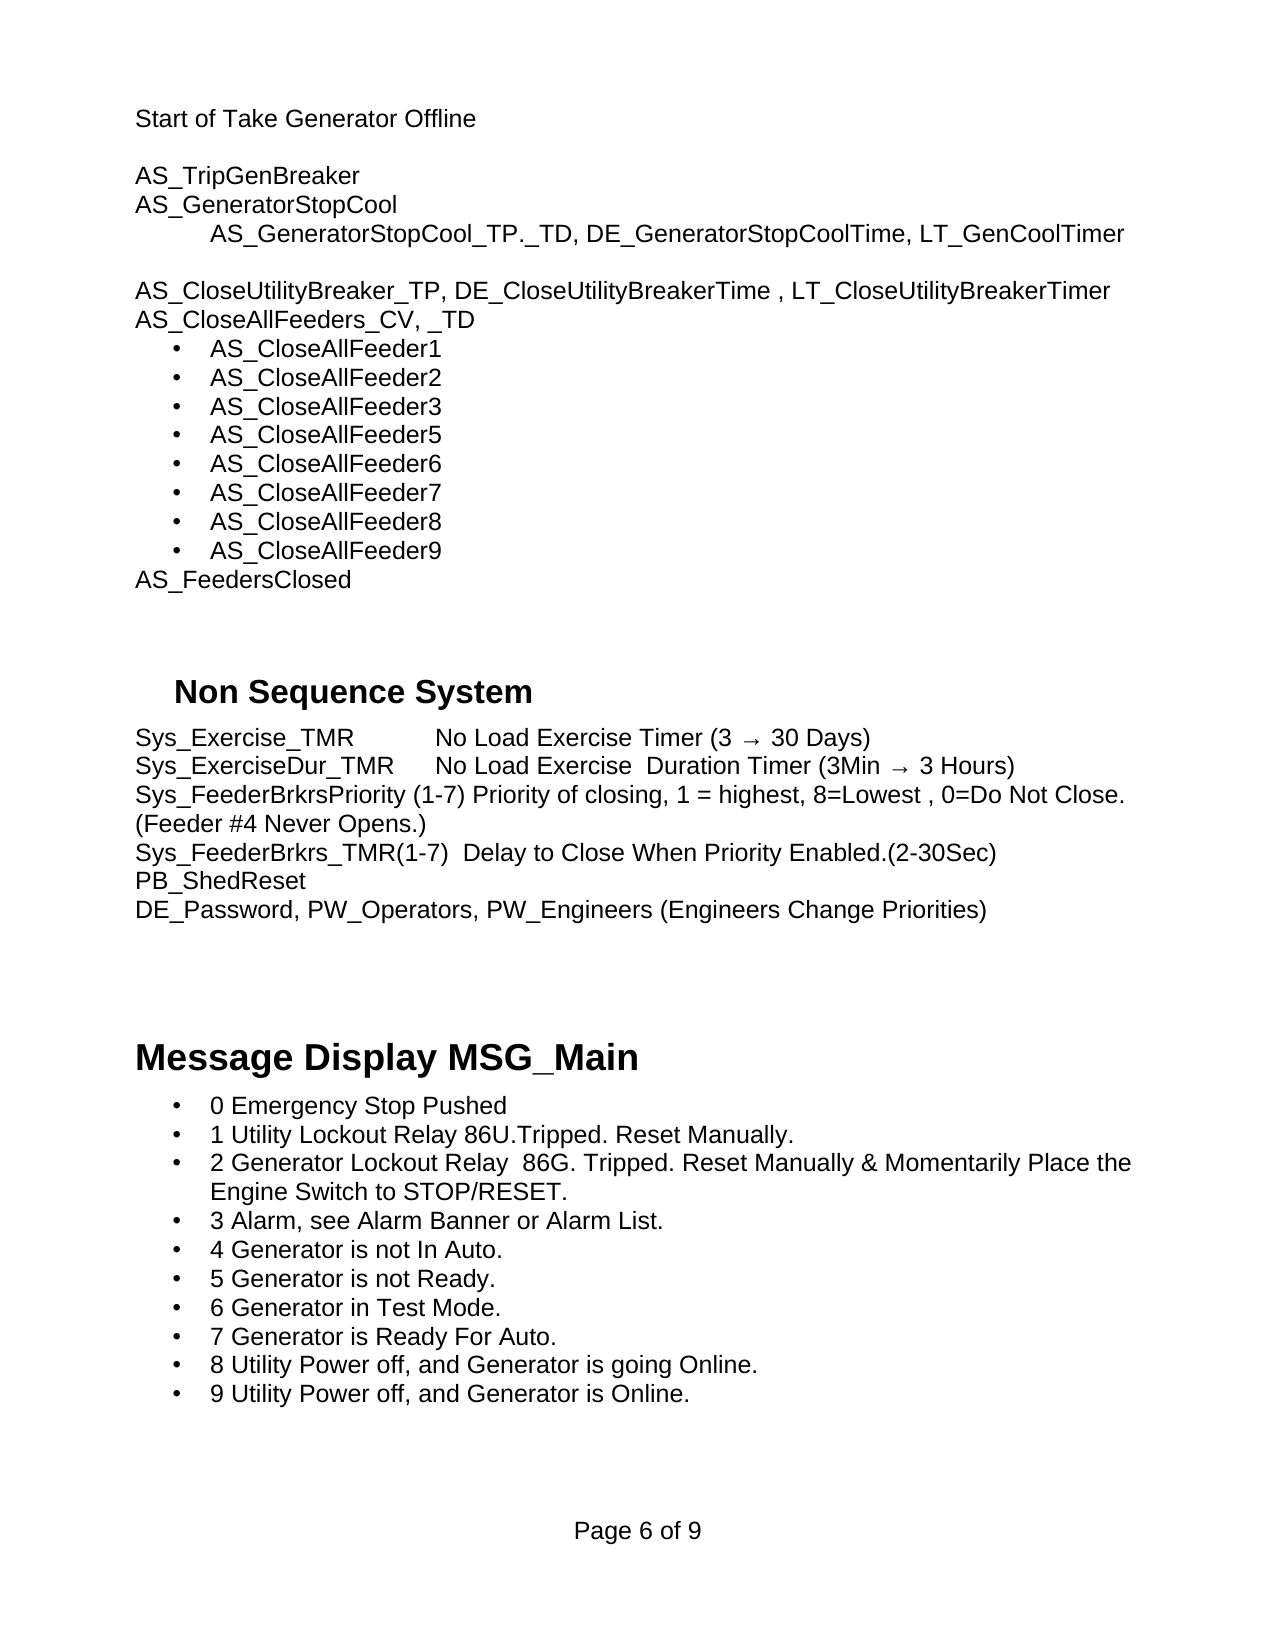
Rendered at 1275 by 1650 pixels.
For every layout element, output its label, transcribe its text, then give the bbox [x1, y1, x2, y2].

text Sys_FeederBrkrs_TMR(1-7) Delay to Close When Priority Enabled.(2-30Sec) [135, 838, 1140, 866]
list AS_CloseAllFeeder8 [172, 507, 1140, 536]
list 1 Utility Lockout Relay 86U.Tripped. Reset Manually. [172, 1119, 1140, 1148]
list 0 Emergency Stop Pushed [172, 1091, 1140, 1119]
text AS_CloseAllFeeders_CV, _TD [135, 305, 1140, 334]
list 8 Utility Power off, and Generator is going Online. [172, 1350, 1140, 1379]
subtitle Non Sequence System [174, 672, 1140, 710]
text PB_ShedReset [135, 866, 1140, 895]
list 3 Alarm, see Alarm Banner or Alarm List. [172, 1206, 1140, 1235]
list AS_CloseAllFeeder2 [172, 363, 1140, 391]
list AS_CloseAllFeeder1 [172, 334, 1140, 363]
list 6 Generator in Test Mode. [172, 1293, 1140, 1321]
list AS_CloseAllFeeder5 [172, 420, 1140, 449]
list AS_CloseAllFeeder6 [172, 449, 1140, 478]
text Sys_Exercise_TMR No Load Exercise Timer (3 → 30 Days) [135, 723, 1140, 751]
list AS_CloseAllFeeder9 [172, 536, 1140, 564]
list 2 Generator Lockout Relay 86G. Tripped. Reset Manually & Momentarily Place the Engine Switch to STOP/RESET. [172, 1148, 1140, 1206]
text AS_FeedersClosed [135, 564, 1140, 593]
text AS_CloseUtilityBreaker_TP, DE_CloseUtilityBreakerTime , LT_CloseUtilityBreakerTimer [135, 276, 1140, 305]
text AS_GeneratorStopCool_TP._TD, DE_GeneratorStopCoolTime, LT_GenCoolTimer [135, 219, 1140, 247]
text Sys_ExerciseDur_TMR No Load Exercise Duration Timer (3Min → 3 Hours) [135, 751, 1140, 780]
list AS_CloseAllFeeder7 [172, 478, 1140, 507]
list 4 Generator is not In Auto. [172, 1235, 1140, 1264]
text DE_Password, PW_Operators, PW_Engineers (Engineers Change Priorities) [135, 895, 1140, 924]
list 7 Generator is Ready For Auto. [172, 1321, 1140, 1350]
list 9 Utility Power off, and Generator is Online. [172, 1379, 1140, 1408]
text Start of Take Generator Offline [135, 104, 1140, 132]
text AS_GeneratorStopCool [135, 190, 1140, 219]
text AS_TripGenBreaker [135, 161, 1140, 190]
list 5 Generator is not Ready. [172, 1264, 1140, 1293]
text Sys_FeederBrkrsPriority (1-7) Priority of closing, 1 = highest, 8=Lowest , 0=Do Not Close. (Feeder #4 Never Opens.) [135, 780, 1140, 838]
subtitle Message Display MSG_Main [135, 1035, 1140, 1078]
list AS_CloseAllFeeder3 [172, 391, 1140, 420]
